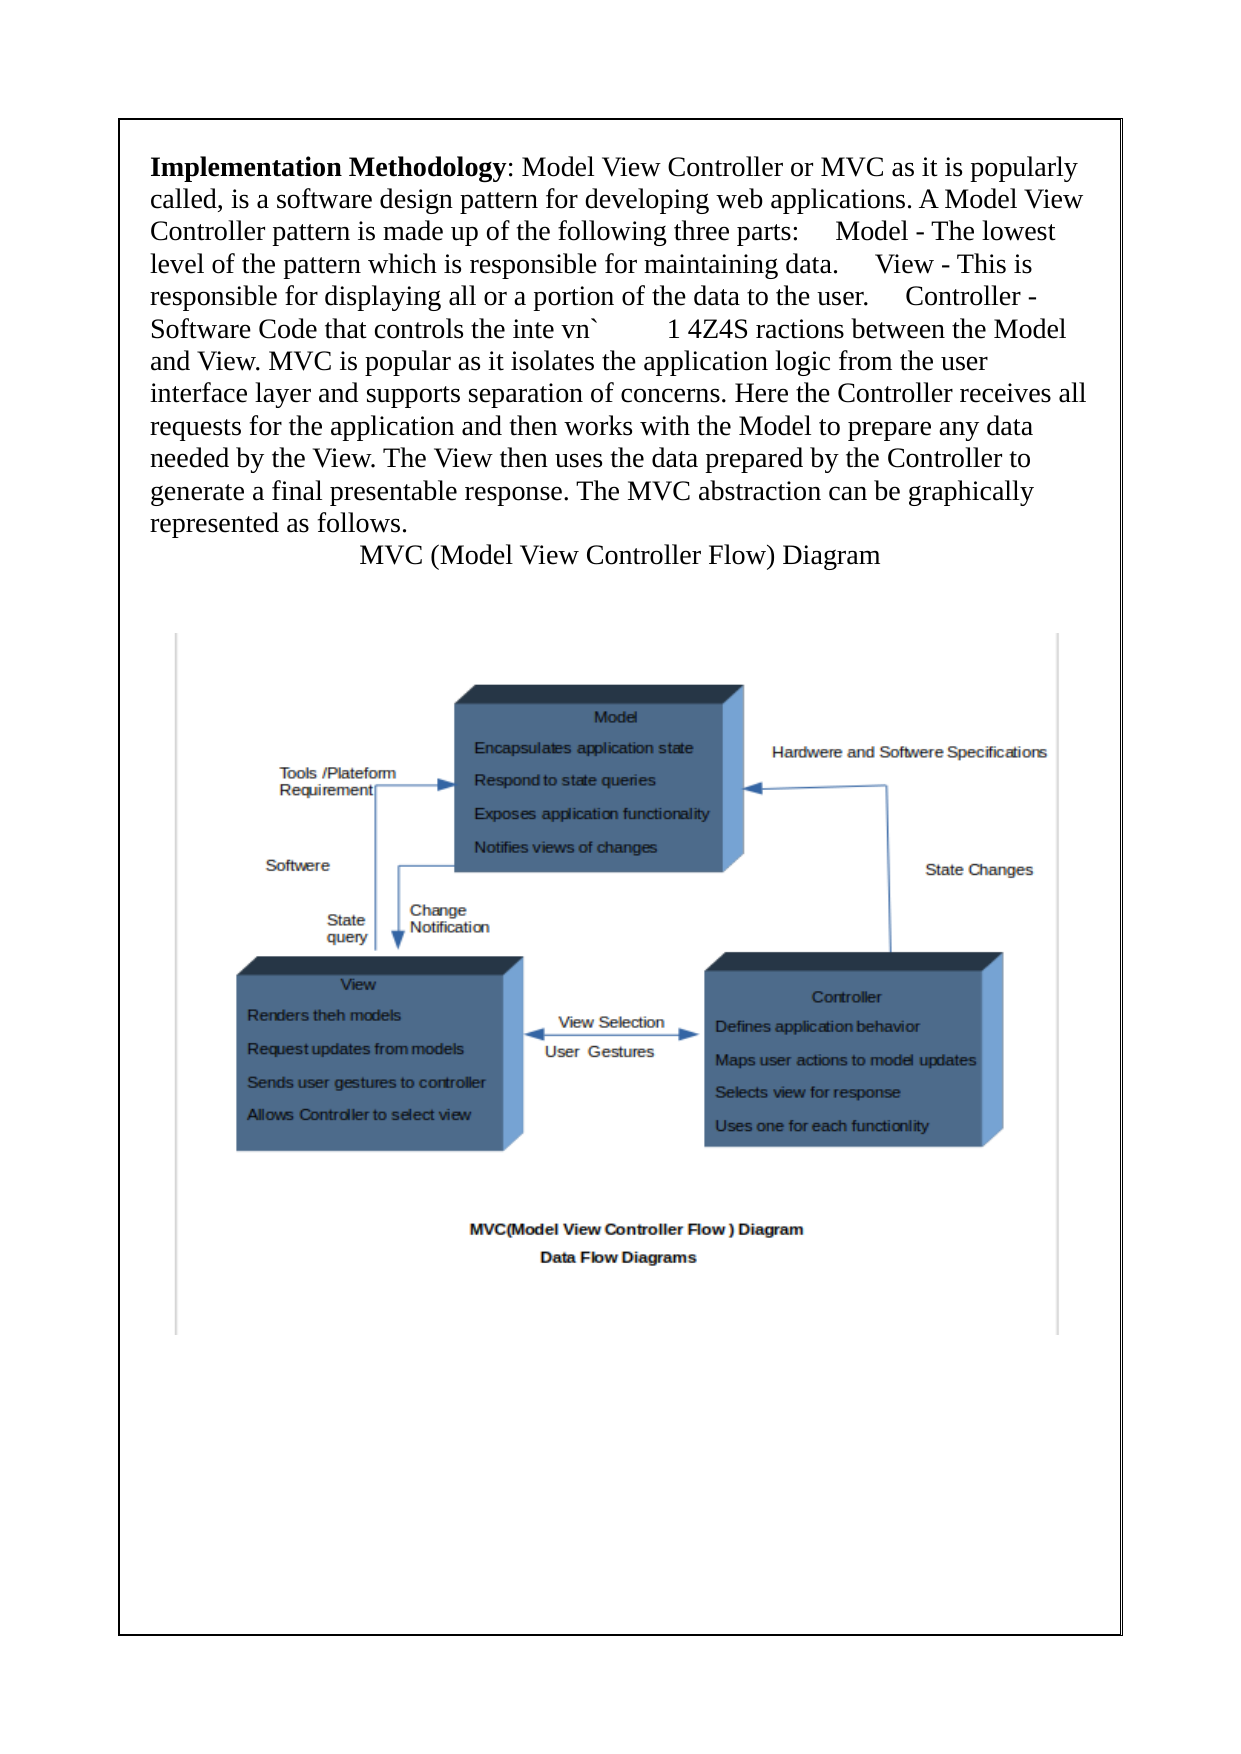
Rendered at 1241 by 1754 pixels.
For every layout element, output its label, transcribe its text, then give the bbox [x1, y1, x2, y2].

text MVC (Model View Controller Flow) Diagram [150, 538, 1091, 571]
picture [228, 633, 1089, 1335]
text Implementation Methodology: Model View Controller or MVC as it is popularly called, is a software design pattern for developing web applications. A Model View Controller pattern is made up of the following three parts:  Model - The lowest level of the pattern which is responsible for maintaining data.  View - This is responsible for displaying all or a portion of the data to the user.  Controller - Software Code that controls the inte vn` 1 4Z4S ractions between the Model and View. MVC is popular as it isolates the application logic from the user interface layer and supports separation of concerns. Here the Controller receives all requests for the application and then works with the Model to prepare any data needed by the View. The View then uses the data prepared by the Controller to generate a final presentable response. The MVC abstraction can be graphically represented as follows. [150, 150, 1091, 538]
